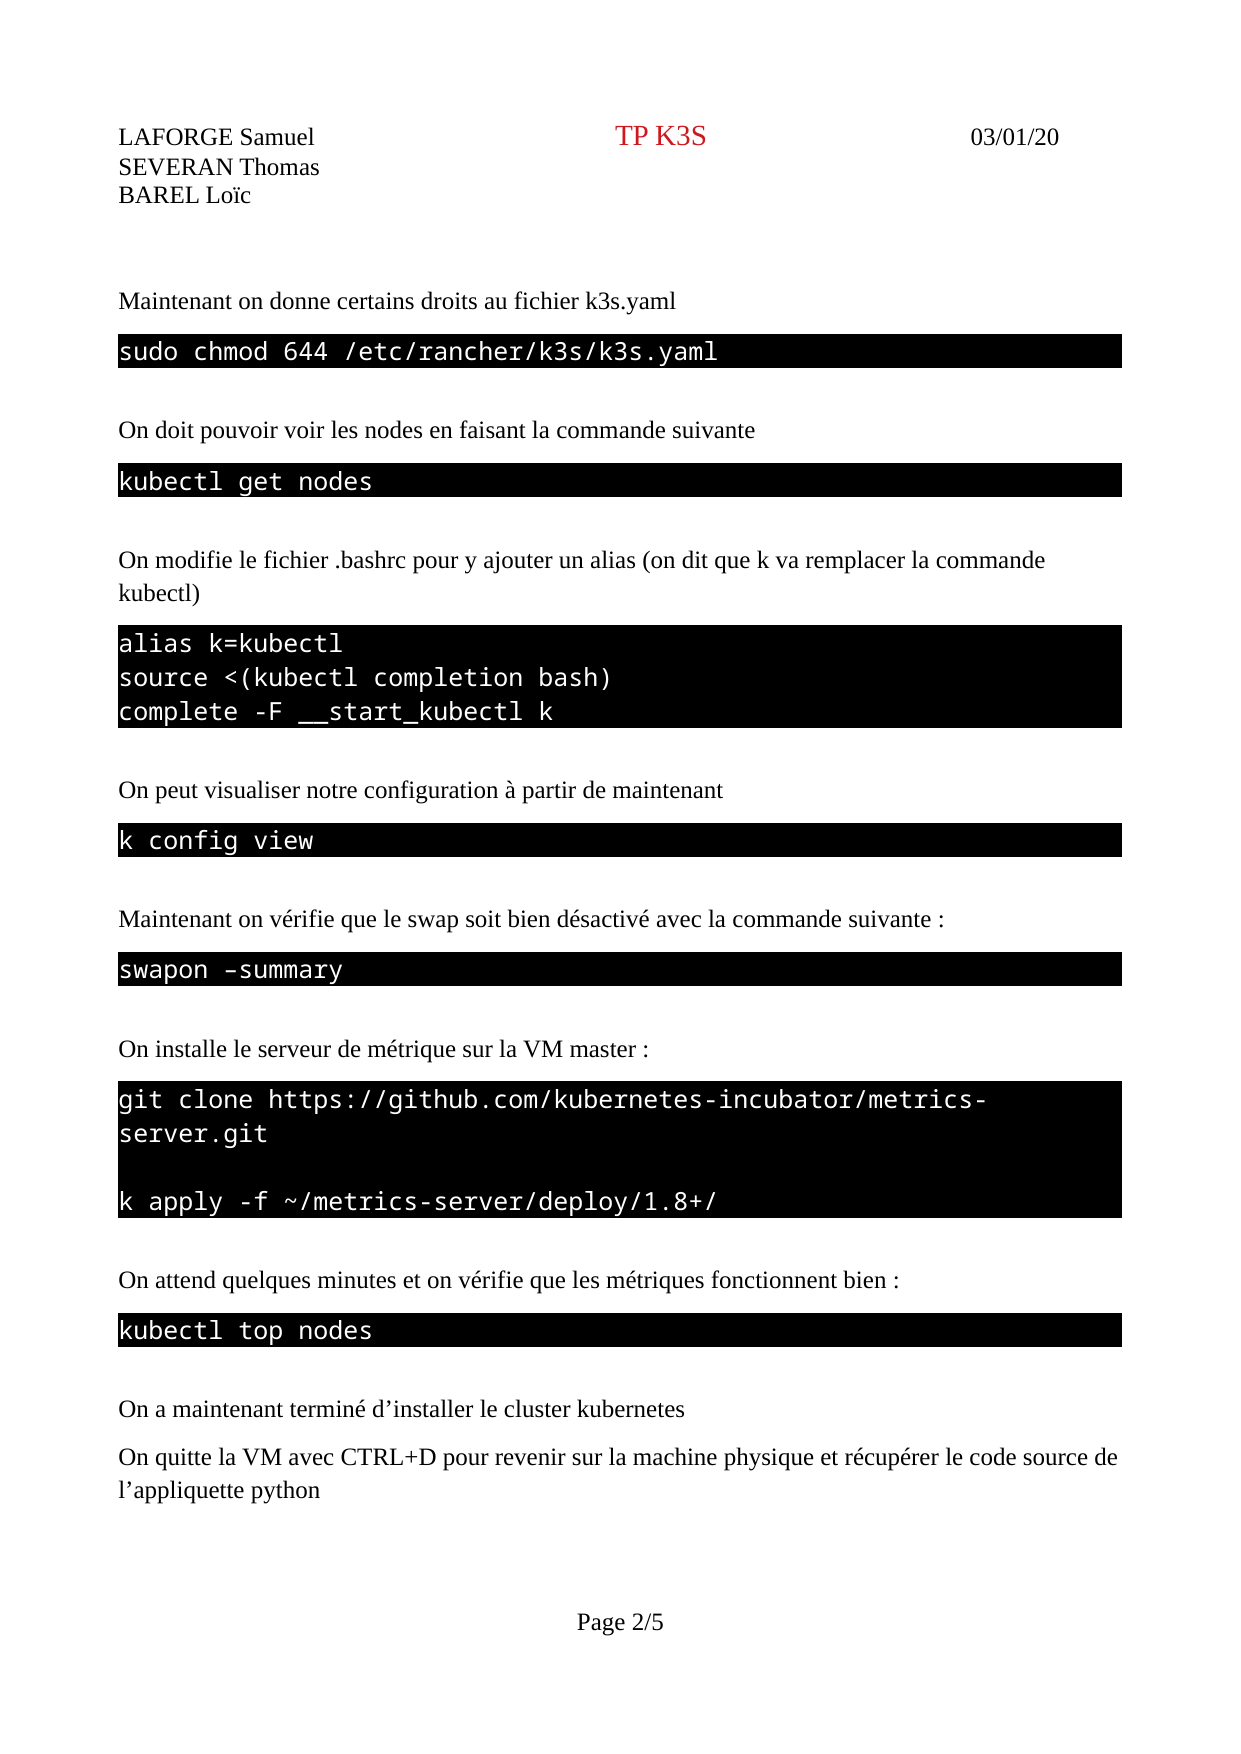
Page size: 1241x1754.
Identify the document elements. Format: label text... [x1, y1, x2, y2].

text kubectl top nodes [118, 1313, 1122, 1347]
text On attend quelques minutes et on vérifie que les métriques fonctionnent bien : [118, 1265, 1122, 1294]
text sudo chmod 644 /etc/rancher/k3s/k3s.yaml [118, 334, 1122, 368]
text On doit pouvoir voir les nodes en faisant la commande suivante [118, 416, 1122, 444]
text source <(kubectl completion bash) [118, 659, 1122, 693]
text k config view [118, 823, 1122, 857]
text git clone https://github.com/kubernetes-incubator/metrics-server.git [118, 1081, 1122, 1149]
text On a maintenant terminé d’installer le cluster kubernetes [118, 1394, 1122, 1423]
text On installe le serveur de métrique sur la VM master : [118, 1034, 1122, 1062]
text complete -F __start_kubectl k [118, 693, 1122, 728]
text On peut visualiser notre configuration à partir de maintenant [118, 775, 1122, 804]
text On modifie le fichier .bashrc pour y ajouter un alias (on dit que k va remplacer la commande kubectl) [118, 545, 1122, 607]
text On quitte la VM avec CTRL+D pour revenir sur la machine physique et récupérer le code source de l’appliquette python [118, 1442, 1122, 1504]
text Maintenant on vérifie que le swap soit bien désactivé avec la commande suivante : [118, 904, 1122, 933]
text alias k=kubectl [118, 625, 1122, 659]
text swapon –summary [118, 952, 1122, 986]
text k apply -f ~/metrics-server/deploy/1.8+/ [118, 1183, 1122, 1218]
text kubectl get nodes [118, 463, 1122, 497]
text Maintenant on donne certains droits au fichier k3s.yaml [118, 286, 1122, 315]
